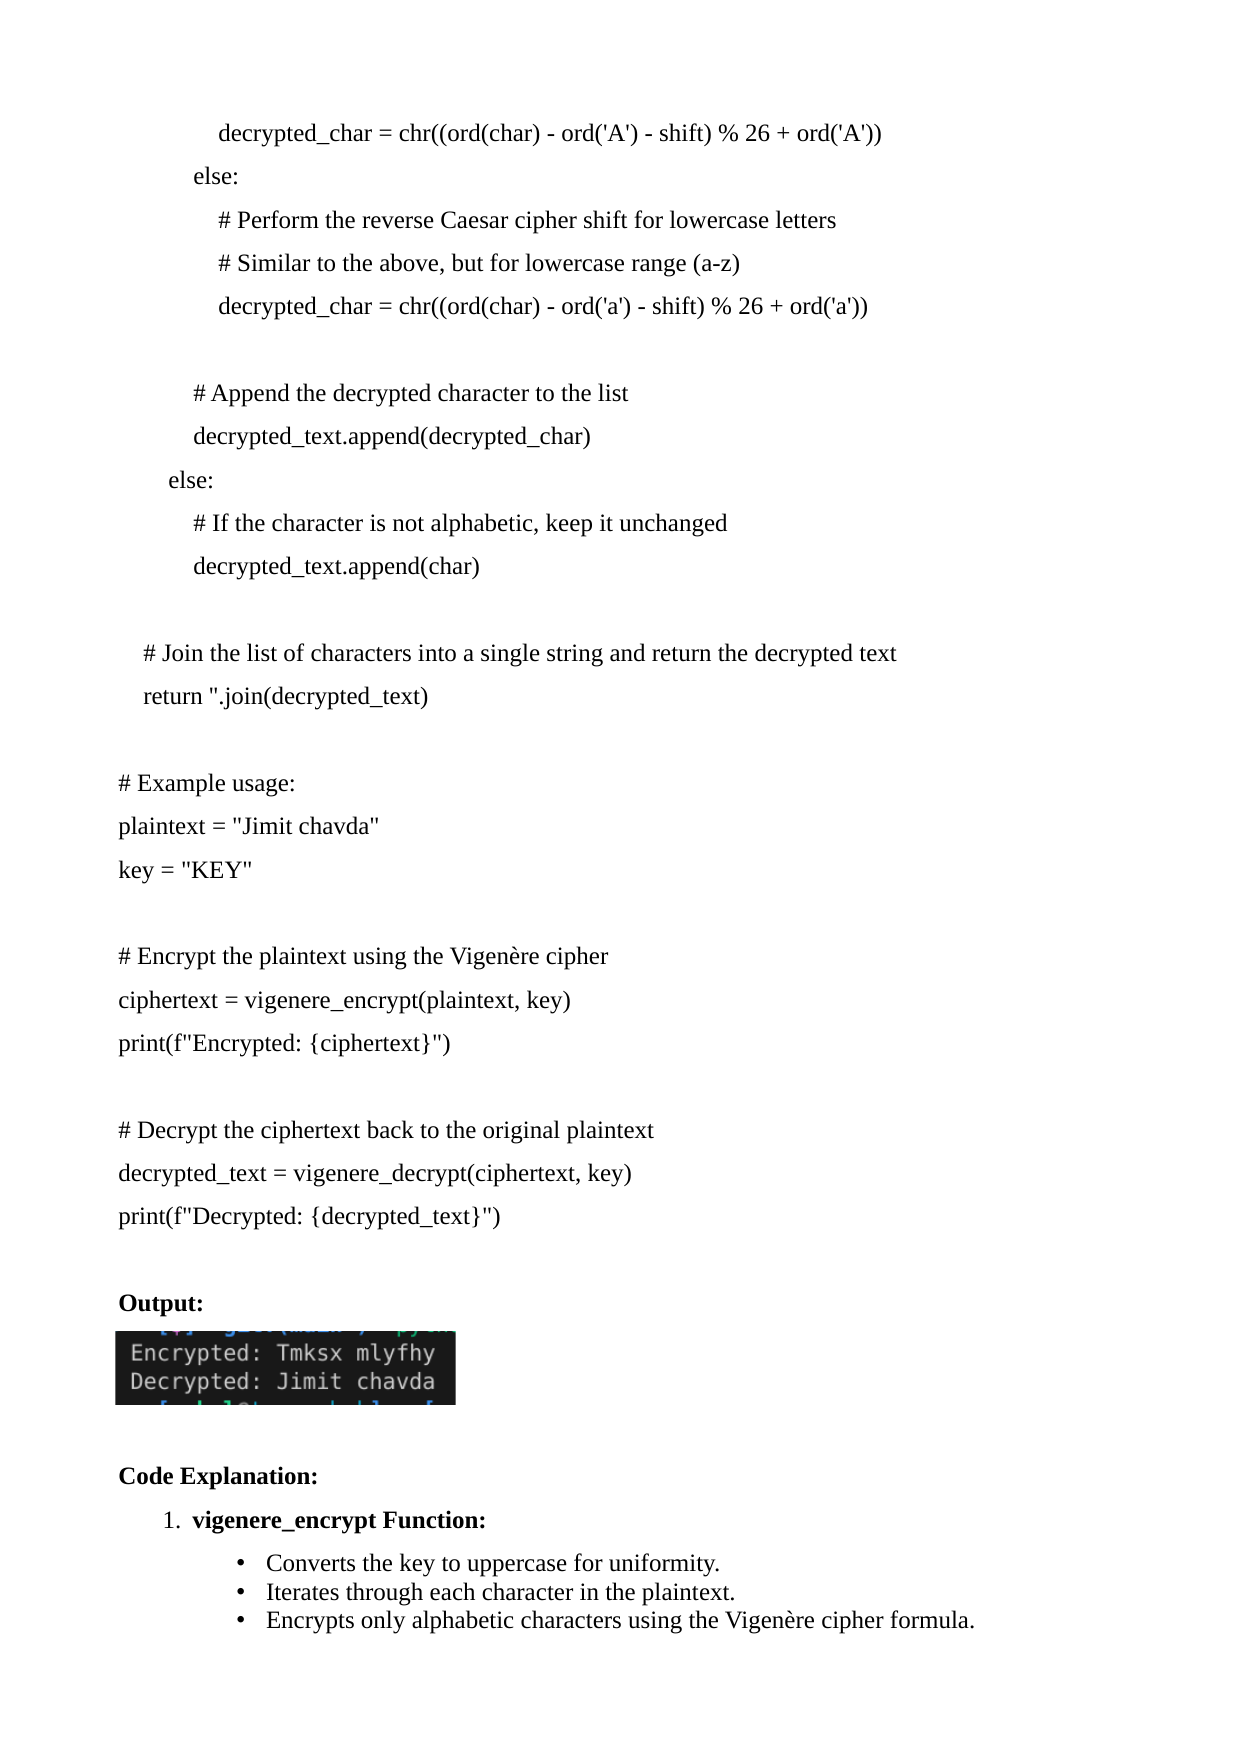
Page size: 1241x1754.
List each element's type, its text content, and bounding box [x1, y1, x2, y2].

text print(f"Encrypted: {ciphertext}") [118, 1028, 1122, 1057]
text # Example usage: [118, 768, 1122, 797]
text key = "KEY" [118, 855, 1122, 883]
text else: [118, 465, 1122, 493]
text Output: [118, 1288, 1122, 1317]
picture [115, 1331, 456, 1405]
text else: [118, 161, 1122, 190]
list Converts the key to uppercase for uniformity. [236, 1548, 1122, 1577]
text # Similar to the above, but for lowercase range (a-z) [118, 248, 1122, 277]
text print(f"Decrypted: {decrypted_text}") [118, 1201, 1122, 1230]
text return ''.join(decrypted_text) [118, 681, 1122, 710]
text # Append the decrypted character to the list [118, 378, 1122, 407]
text # Join the list of characters into a single string and return the decrypted text [118, 638, 1122, 667]
text # If the character is not alphabetic, keep it unchanged [118, 508, 1122, 537]
text # Encrypt the plaintext using the Vigenère cipher [118, 941, 1122, 970]
list Iterates through each character in the plaintext. [236, 1577, 1122, 1606]
list vigenere_encrypt Function: [162, 1505, 1122, 1533]
text decrypted_text = vigenere_decrypt(ciphertext, key) [118, 1158, 1122, 1187]
text # Perform the reverse Caesar cipher shift for lowercase letters [118, 205, 1122, 233]
text decrypted_char = chr((ord(char) - ord('A') - shift) % 26 + ord('A')) [118, 118, 1122, 147]
text plaintext = "Jimit chavda" [118, 811, 1122, 840]
text decrypted_text.append(decrypted_char) [118, 421, 1122, 450]
list Encrypts only alphabetic characters using the Vigenère cipher formula. [236, 1606, 1122, 1634]
text decrypted_char = chr((ord(char) - ord('a') - shift) % 26 + ord('a')) [118, 291, 1122, 320]
text decrypted_text.append(char) [118, 551, 1122, 580]
text Code Explanation: [118, 1461, 1122, 1490]
text # Decrypt the ciphertext back to the original plaintext [118, 1115, 1122, 1143]
text ciphertext = vigenere_encrypt(plaintext, key) [118, 985, 1122, 1013]
